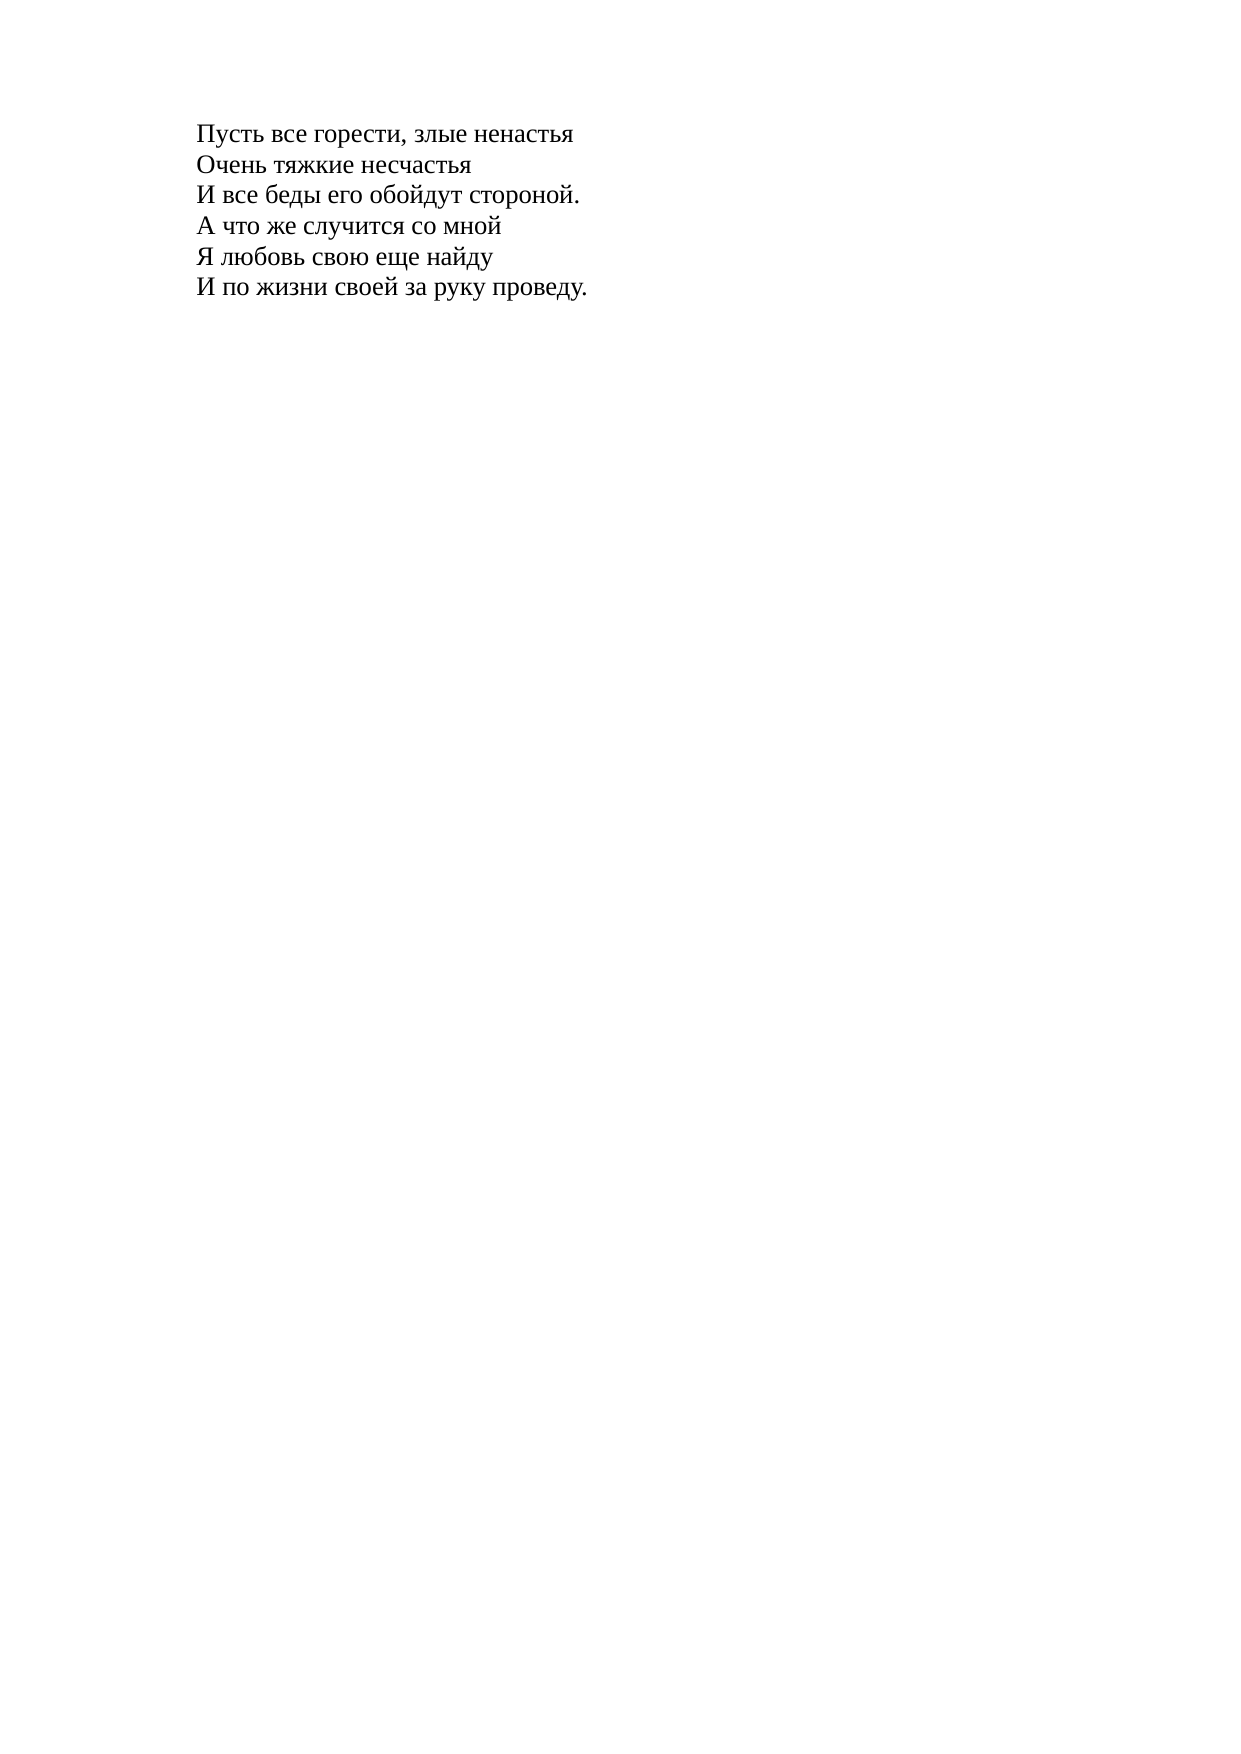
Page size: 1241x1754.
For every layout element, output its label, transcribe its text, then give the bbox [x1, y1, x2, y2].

text Пусть все горести, злые ненастья Очень тяжкие несчастья И все беды его обойдут стороной. А что же случится со мной Я любовь свою еще найду И по жизни своей за руку проведу. [196, 118, 1044, 301]
